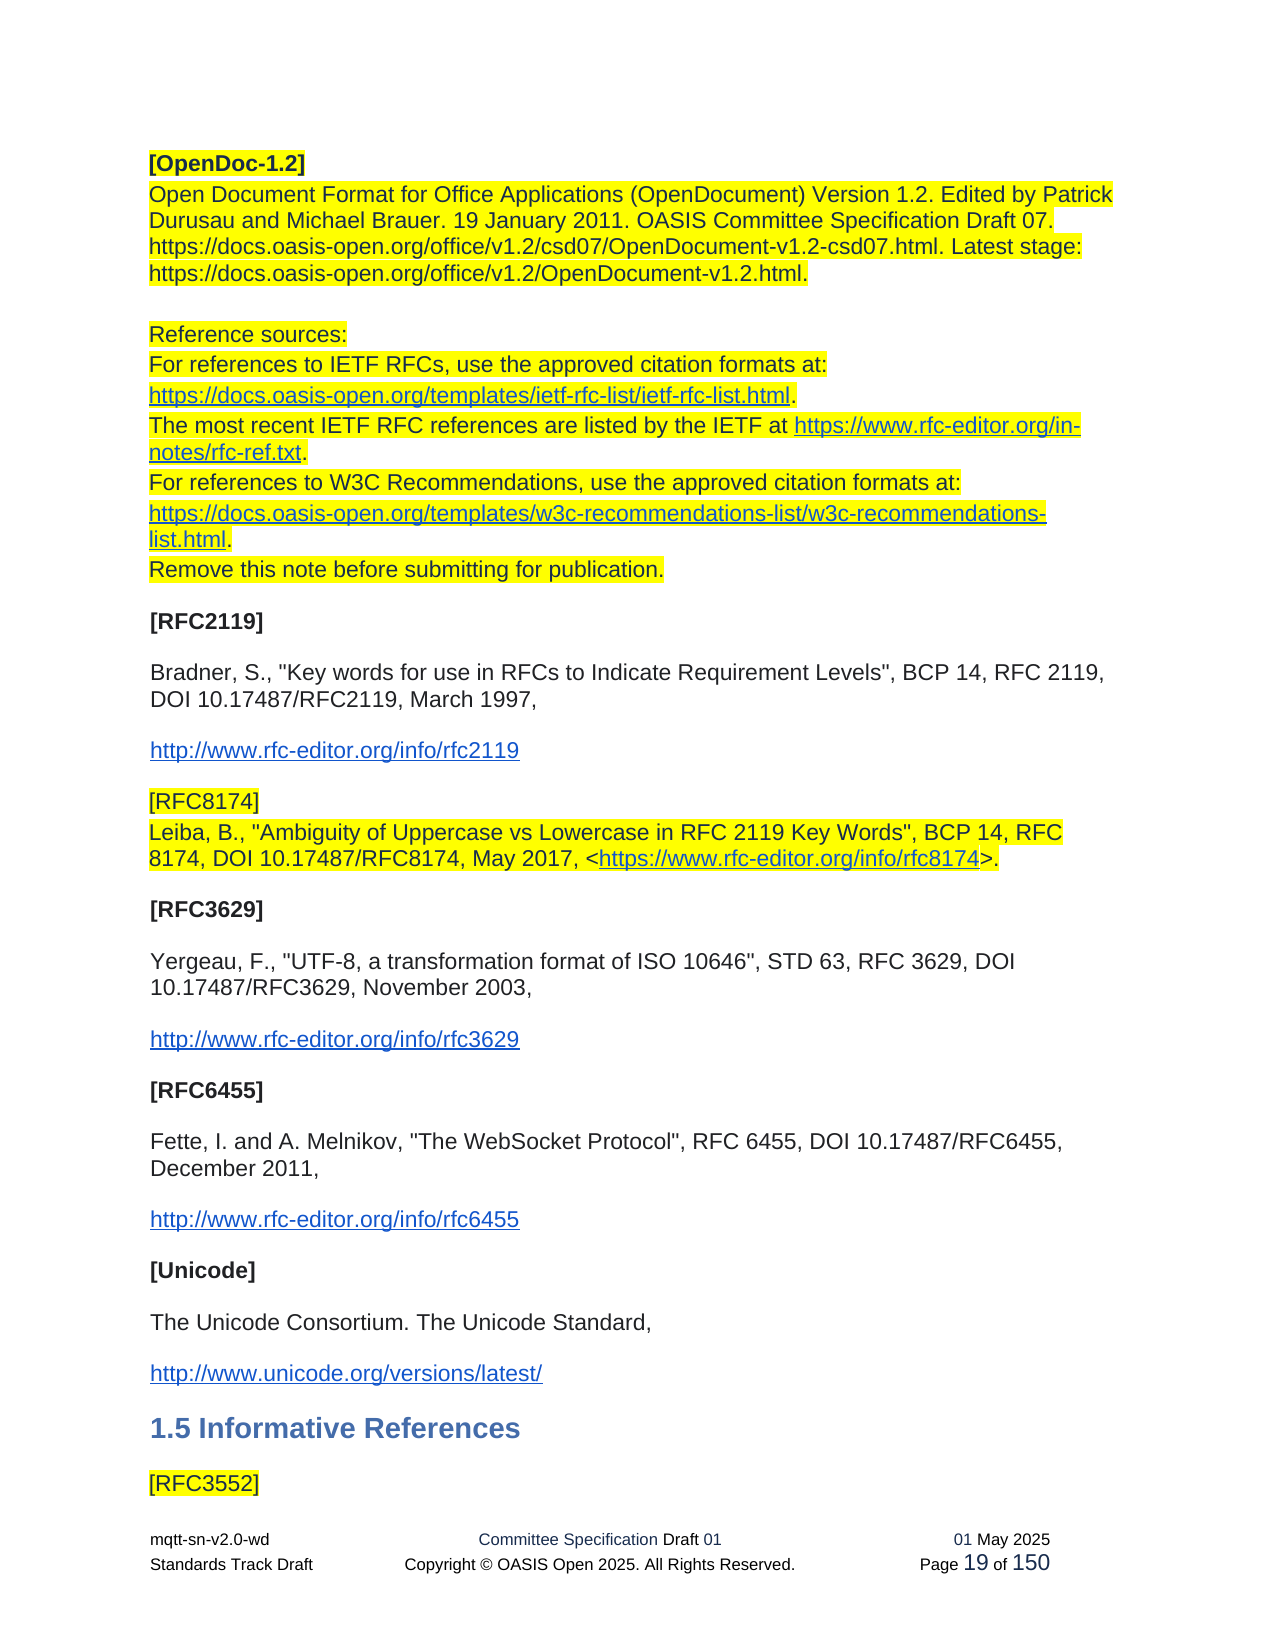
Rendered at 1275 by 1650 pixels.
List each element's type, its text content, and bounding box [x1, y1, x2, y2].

text http://www.rfc-editor.org/info/rfc3629 [150, 1026, 1125, 1052]
text Open Document Format for Office Applications (OpenDocument) Version 1.2. Edited by Patrick Durusau and Michael Brauer. 19 January 2011. OASIS Committee Specification Draft 07. https://docs.oasis-open.org/office/v1.2/csd07/OpenDocument-v1.2-csd07.html. Latest stage: https://docs.oasis-open.org/office/v1.2/OpenDocument-v1.2.html. [148, 181, 1124, 286]
text http://www.unicode.org/versions/latest/ [150, 1360, 1125, 1386]
text [RFC3552] [148, 1470, 1124, 1496]
subtitle 1.5 Informative References [150, 1411, 1125, 1445]
text Remove this note before submitting for publication. [148, 556, 1124, 583]
text https://docs.oasis-open.org/templates/w3c-recommendations-list/w3c-recommendations-list.html. [148, 499, 1124, 552]
text For references to W3C Recommendations, use the approved citation formats at: [148, 469, 1124, 495]
text [RFC3629] [150, 896, 1125, 923]
text [Unicode] [150, 1257, 1125, 1284]
text http://www.rfc-editor.org/info/rfc6455 [150, 1206, 1125, 1232]
text Leiba, B., "Ambiguity of Uppercase vs Lowercase in RFC 2119 Key Words", BCP 14, RFC 8174, DOI 10.17487/RFC8174, May 2017, <https://www.rfc-editor.org/info/rfc8174>. [148, 819, 1124, 871]
text [OpenDoc-1.2] [148, 150, 1124, 176]
text For references to IETF RFCs, use the approved citation formats at: [148, 351, 1124, 377]
text Reference sources: [148, 321, 1124, 347]
text https://docs.oasis-open.org/templates/ietf-rfc-list/ietf-rfc-list.html. [148, 382, 1124, 408]
text Fette, I. and A. Melnikov, "The WebSocket Protocol", RFC 6455, DOI 10.17487/RFC6455, December 2011, [150, 1128, 1125, 1181]
text [RFC8174] [148, 788, 1124, 814]
text [RFC2119] [150, 608, 1125, 634]
text Yergeau, F., "UTF-8, a transformation format of ISO 10646", STD 63, RFC 3629, DOI 10.17487/RFC3629, November 2003, [150, 948, 1125, 1001]
text The most recent IETF RFC references are listed by the IETF at https://www.rfc-editor.org/in-notes/rfc-ref.txt. [148, 412, 1124, 465]
text http://www.rfc-editor.org/info/rfc2119 [150, 737, 1125, 763]
text Bradner, S., "Key words for use in RFCs to Indicate Requirement Levels", BCP 14, RFC 2119, DOI 10.17487/RFC2119, March 1997, [150, 659, 1125, 712]
text The Unicode Consortium. The Unicode Standard, [150, 1309, 1125, 1335]
text [RFC6455] [150, 1077, 1125, 1103]
